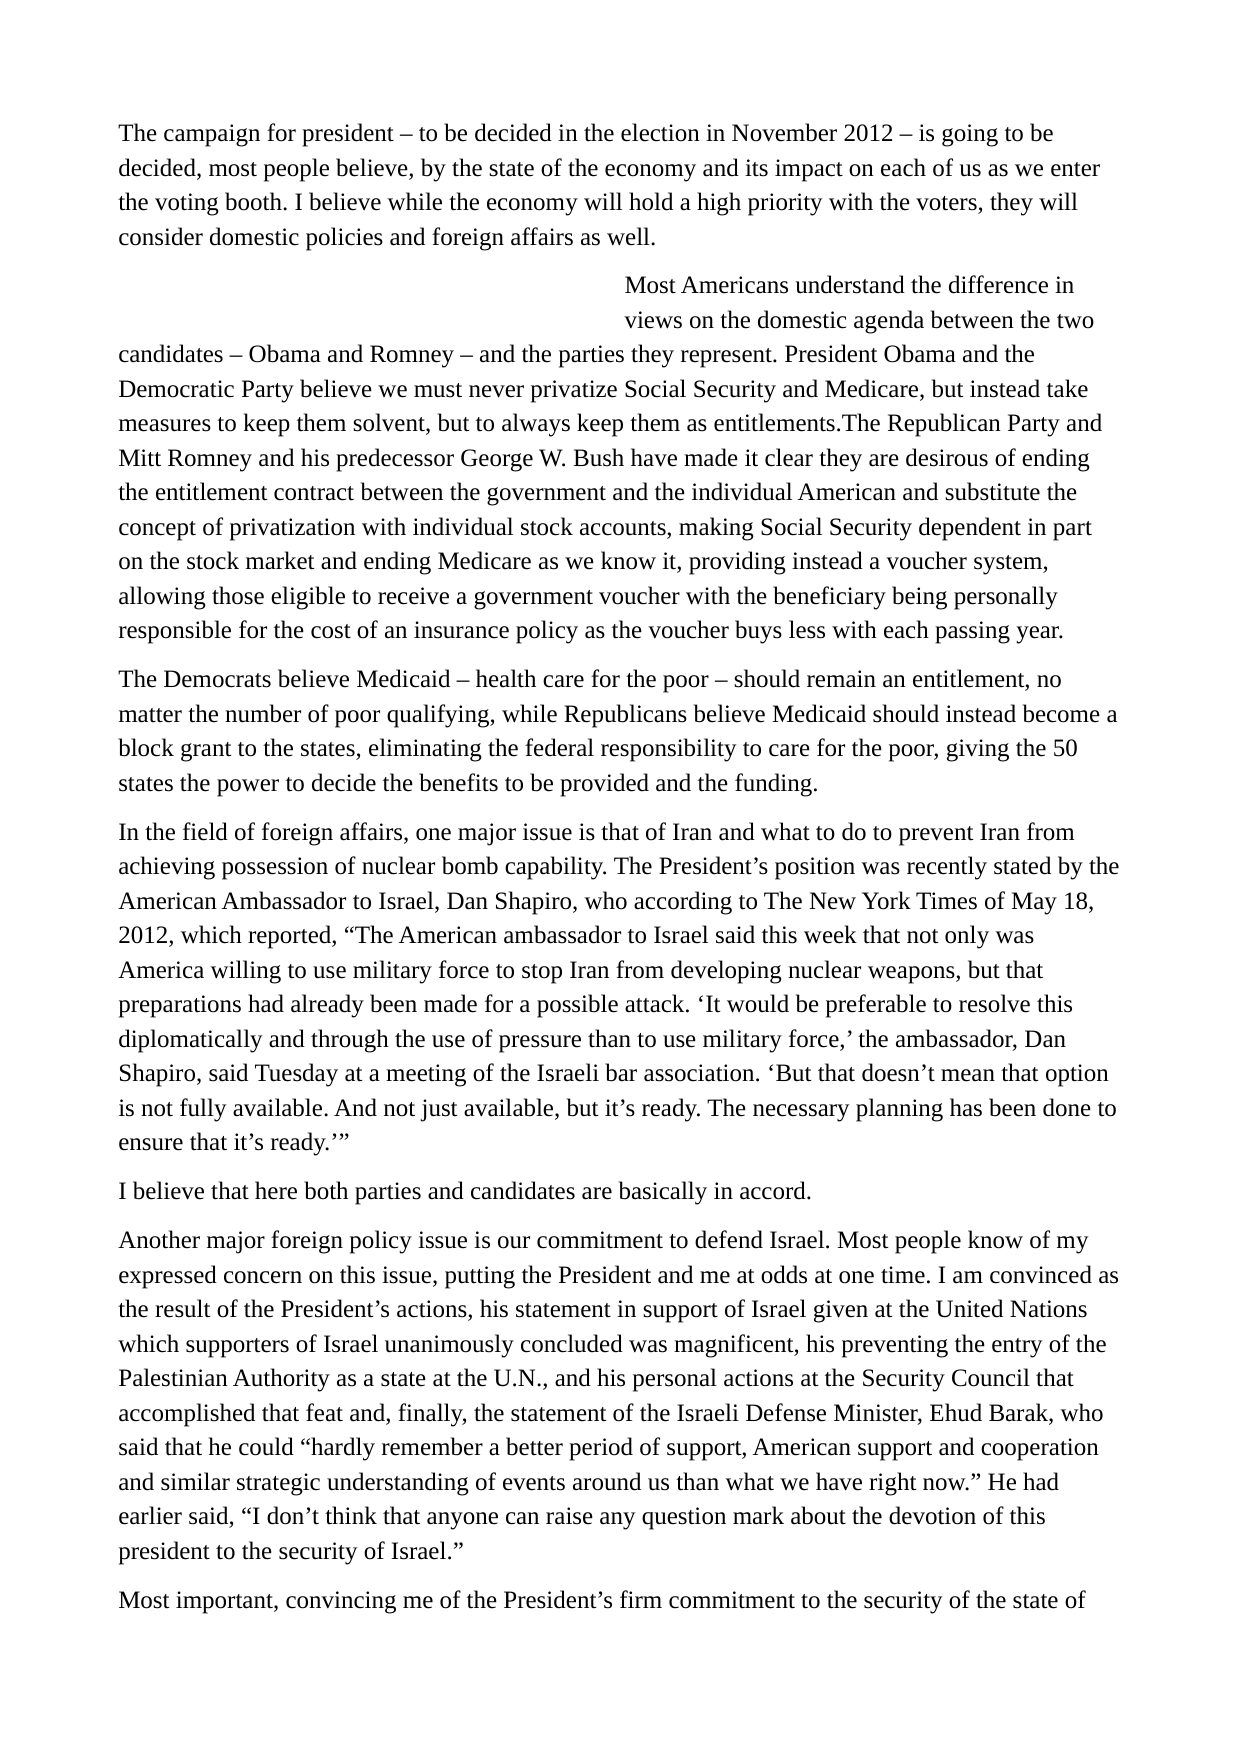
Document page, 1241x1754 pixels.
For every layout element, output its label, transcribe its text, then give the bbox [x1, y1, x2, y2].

text Most Americans understand the difference in views on the domestic agenda between the two candidates – Obama and Romney – and the parties they represent. President Obama and the Democratic Party believe we must never privatize Social Security and Medicare, but instead take measures to keep them solvent, but to always keep them as entitlements.The Republican Party and Mitt Romney and his predecessor George W. Bush have made it clear they are desirous of ending the entitlement contract between the government and the individual American and substitute the concept of privatization with individual stock accounts, making Social Security dependent in part on the stock market and ending Medicare as we know it, providing instead a voucher system, allowing those eligible to receive a government voucher with the beneficiary being personally responsible for the cost of an insurance policy as the voucher buys less with each passing year. [118, 271, 1122, 644]
text Another major foreign policy issue is our commitment to defend Israel. Most people know of my expressed concern on this issue, putting the President and me at odds at one time. I am convinced as the result of the President’s actions, his statement in support of Israel given at the United Nations which supporters of Israel unanimously concluded was magnificent, his preventing the entry of the Palestinian Authority as a state at the U.N., and his personal actions at the Security Council that accomplished that feat and, finally, the statement of the Israeli Defense Minister, Ehud Barak, who said that he could “hardly remember a better period of support, American support and cooperation and similar strategic understanding of events around us than what we have right now.” He had earlier said, “I don’t think that anyone can raise any question mark about the devotion of this president to the security of Israel.” [118, 1225, 1122, 1564]
text The campaign for president – to be decided in the election in November 2012 – is going to be decided, most people believe, by the state of the economy and its impact on each of us as we enter the voting booth. I believe while the economy will hold a high priority with the voters, they will consider domestic policies and foreign affairs as well. [118, 118, 1122, 250]
text The Democrats believe Medicaid – health care for the poor – should remain an entitlement, no matter the number of poor qualifying, while Republicans believe Medicaid should instead become a block grant to the states, eliminating the federal responsibility to care for the poor, giving the 50 states the power to decide the benefits to be provided and the funding. [118, 664, 1122, 797]
text Most important, convincing me of the President’s firm commitment to the security of the state of [118, 1585, 1122, 1613]
text I believe that here both parties and candidates are basically in accord. [118, 1176, 1122, 1205]
text In the field of foreign affairs, one major issue is that of Iran and what to do to prevent Iran from achieving possession of nuclear bomb capability. The President’s position was recently stated by the American Ambassador to Israel, Dan Shapiro, who according to The New York Times of May 18, 2012, which reported, “The American ambassador to Israel said this week that not only was America willing to use military force to stop Iran from developing nuclear weapons, but that preparations had already been made for a possible attack. ‘It would be preferable to resolve this diplomatically and through the use of pressure than to use military force,’ the ambassador, Dan Shapiro, said Tuesday at a meeting of the Israeli bar association. ‘But that doesn’t mean that option is not fully available. And not just available, but it’s ready. The necessary planning has been done to ensure that it’s ready.’” [118, 817, 1122, 1156]
